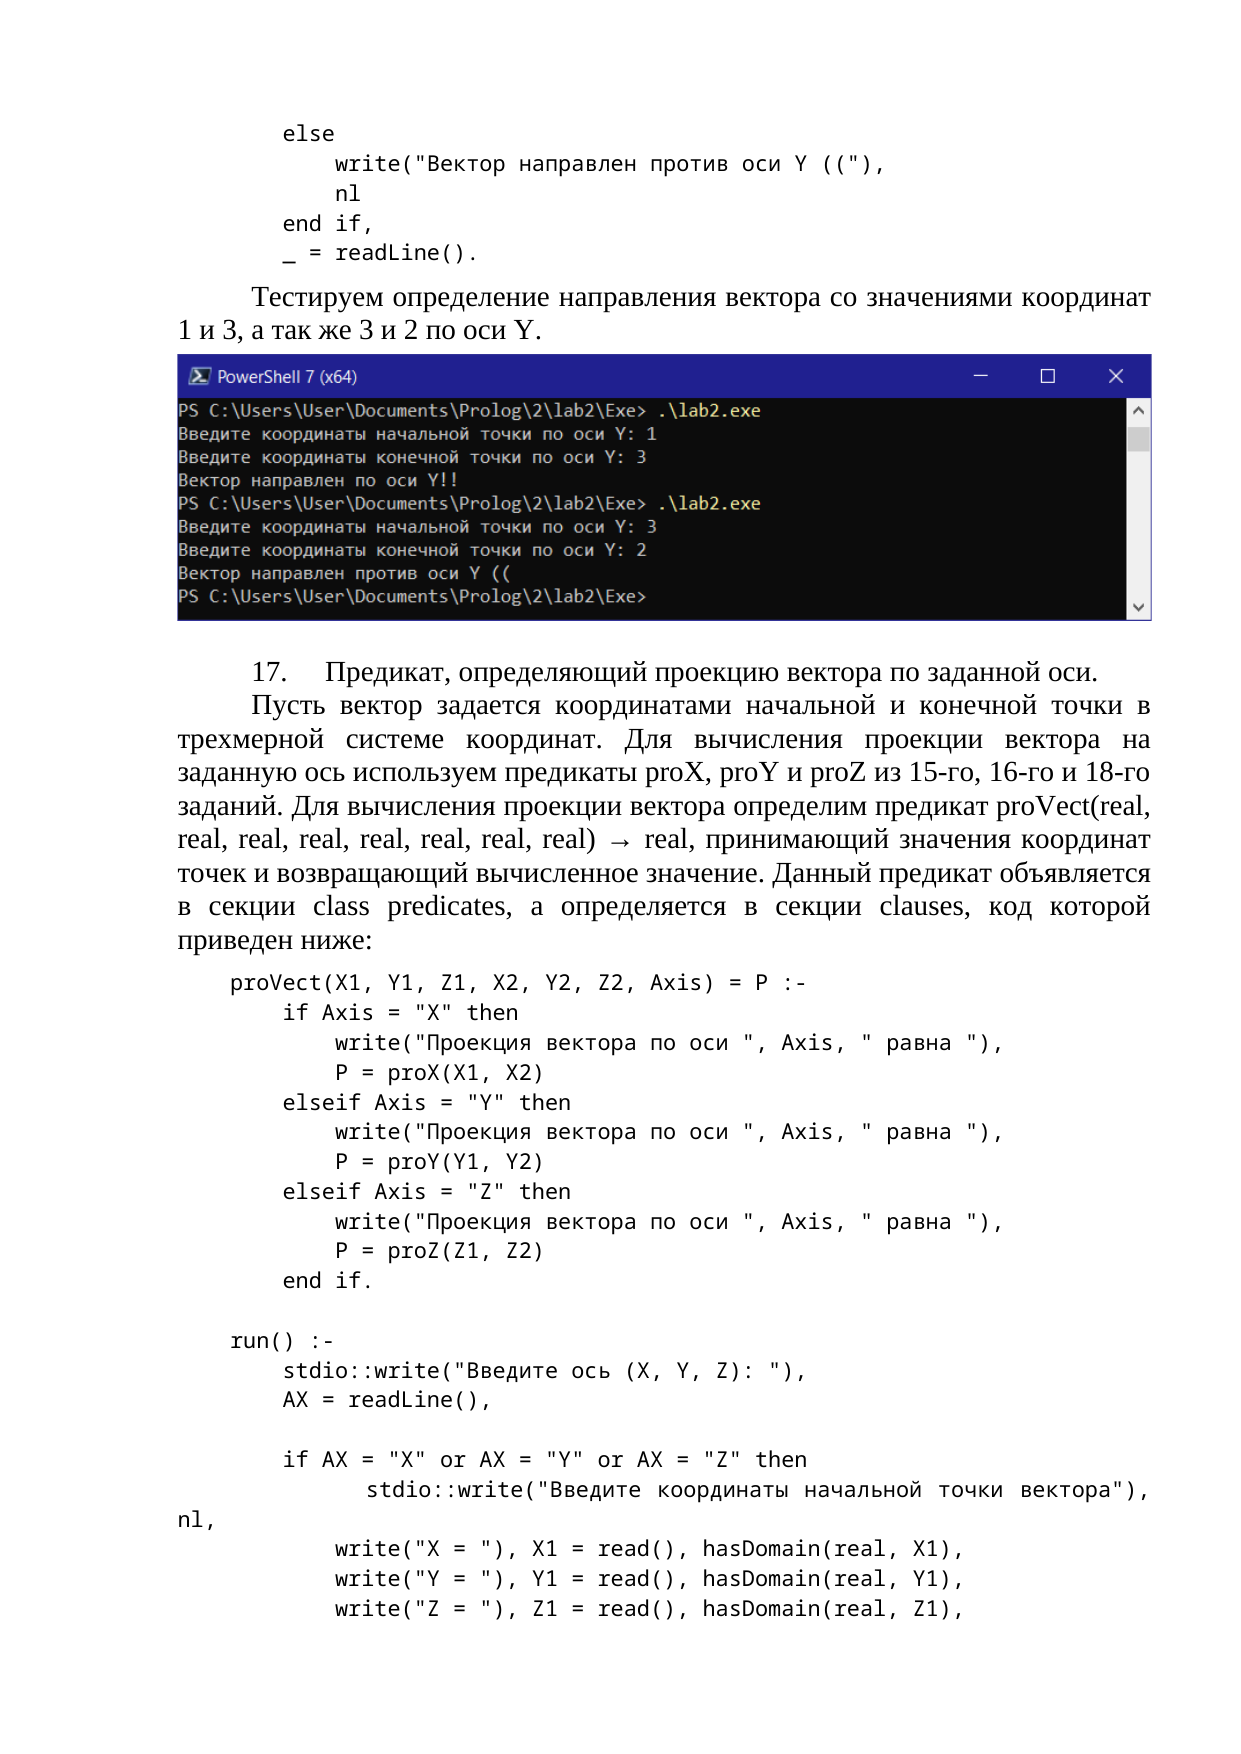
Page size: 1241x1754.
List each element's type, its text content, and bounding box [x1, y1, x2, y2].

text stdio::write("Введите ось (X, Y, Z): "), [177, 1354, 1152, 1384]
text proVect(X1, Y1, Z1, X2, Y2, Z2, Axis) = P :- [177, 967, 1152, 997]
text write("Проекция вектора по оси ", Axis, " равна "), [177, 1116, 1152, 1146]
text if Axis = "X" then [177, 997, 1152, 1027]
text else [177, 118, 1152, 148]
text write("X = "), X1 = read(), hasDomain(real, X1), [177, 1533, 1152, 1563]
text AX = readLine(), [177, 1384, 1152, 1414]
text P = proZ(Z1, Z2) [177, 1235, 1152, 1265]
text run() :- [177, 1325, 1152, 1354]
text elseif Axis = "Z" then [177, 1176, 1152, 1206]
text end if, [177, 207, 1152, 237]
text P = proY(Y1, Y2) [177, 1146, 1152, 1176]
text elseif Axis = "Y" then [177, 1086, 1152, 1116]
text Пусть вектор задается координатами начальной и конечной точки в трехмерной системе координат. Для вычисления проекции вектора на заданную ось используем предикаты proX, proY и proZ из 15-го, 16-го и 18-го заданий. Для вычисления проекции вектора определим предикат proVect(real, real, real, real, real, real, real, real) → real, принимающий значения координат точек и возвращающий вычисленное значение. Данный предикат объявляется в секции class predicates, а определяется в секции clauses, код которой приведен ниже: [177, 687, 1152, 956]
picture [177, 354, 1152, 621]
text nl [177, 178, 1152, 207]
text P = proX(X1, X2) [177, 1057, 1152, 1086]
text if AX = "X" or AX = "Y" or AX = "Z" then [177, 1444, 1152, 1474]
text write("Y = "), Y1 = read(), hasDomain(real, Y1), [177, 1563, 1152, 1593]
text write("Вектор направлен против оси Y (("), [177, 148, 1152, 178]
text Тестируем определение направления вектора со значениями координат 1 и 3, а так же 3 и 2 по оси Y. [177, 279, 1152, 346]
text write("Проекция вектора по оси ", Axis, " равна "), [177, 1206, 1152, 1235]
text write("Проекция вектора по оси ", Axis, " равна "), [177, 1027, 1152, 1057]
text end if. [177, 1265, 1152, 1295]
text write("Z = "), Z1 = read(), hasDomain(real, Z1), [177, 1593, 1152, 1623]
list Предикат, определяющий проекцию вектора по заданной оси. [177, 654, 1152, 687]
text stdio::write("Введите координаты начальной точки вектора"), nl, [177, 1474, 1152, 1533]
text _ = readLine(). [177, 237, 1152, 267]
